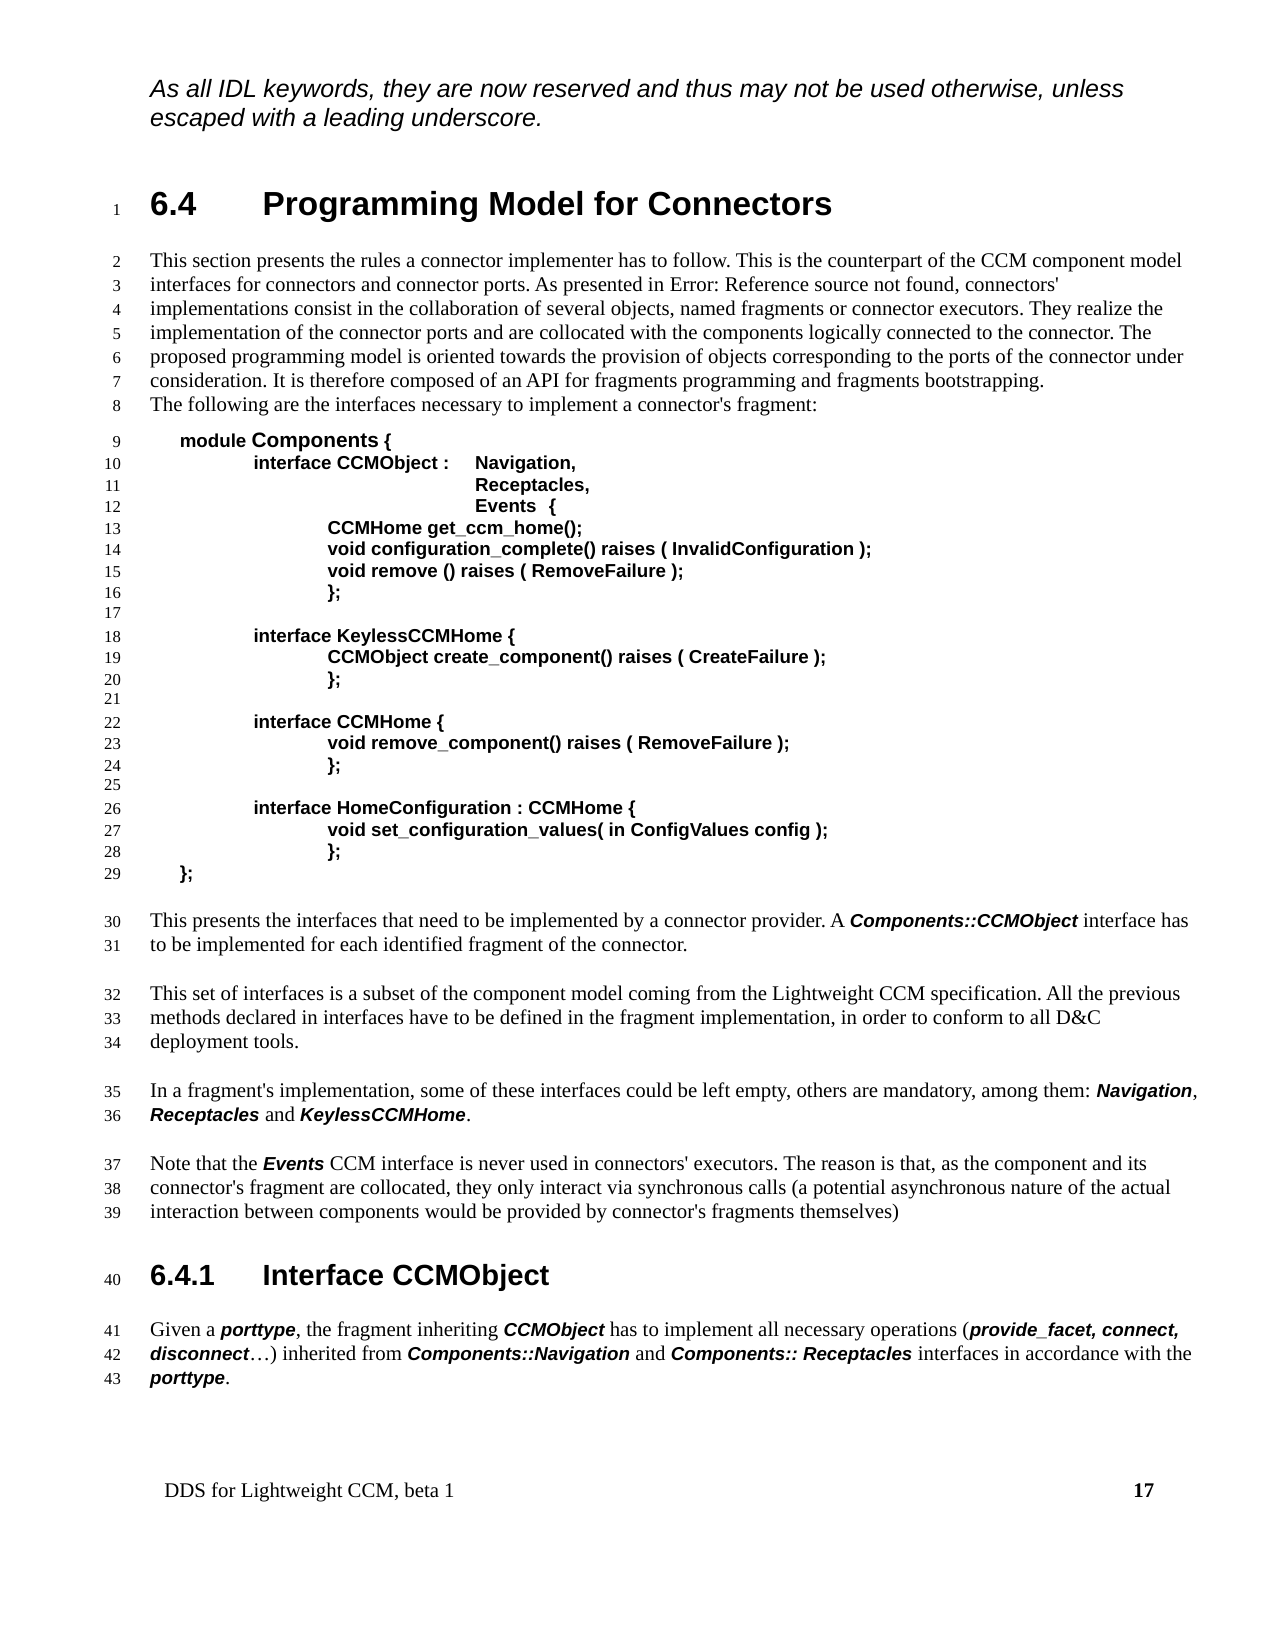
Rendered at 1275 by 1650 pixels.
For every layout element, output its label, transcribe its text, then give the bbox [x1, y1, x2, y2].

text void configuration_complete() raises ( InvalidConfiguration ); [179, 538, 1200, 560]
text This set of interfaces is a subset of the component model coming from the Lightweight CCM specification. All the previous methods declared in interfaces have to be defined in the fragment implementation, in order to conform to all D&C deployment tools. [150, 981, 1200, 1053]
text This section presents the rules a connector implementer has to follow. This is the counterpart of the CCM component model interfaces for connectors and connector ports. As presented in Figure 8, connectors' implementations consist in the collaboration of several objects, named fragments or connector executors. They realize the implementation of the connector ports and are collocated with the components logically connected to the connector. The proposed programming model is oriented towards the provision of objects corresponding to the ports of the connector under consideration. It is therefore composed of an API for fragments programming and fragments bootstrapping. [150, 248, 1200, 392]
text Events { [179, 495, 1200, 517]
text In a fragment's implementation, some of these interfaces could be left empty, others are mandatory, among them: Navigation, Receptacles and KeylessCCMHome. [150, 1078, 1200, 1126]
text interface KeylessCCMHome { [179, 624, 1200, 646]
text }; [179, 754, 1200, 775]
text }; [179, 667, 1200, 689]
text void remove_component() raises ( RemoveFailure ); [179, 732, 1200, 754]
text interface CCMObject : Navigation, [179, 452, 1200, 473]
text As all IDL keywords, they are now reserved and thus may not be used otherwise, unless escaped with a leading underscore. [150, 74, 1200, 131]
text void remove () raises ( RemoveFailure ); [179, 560, 1200, 581]
text The following are the interfaces necessary to implement a connector's fragment: [150, 392, 1200, 416]
text }; [179, 862, 1200, 883]
text Note that the Events CCM interface is never used in connectors' executors. The reason is that, as the component and its connector's fragment are collocated, they only interact via synchronous calls (a potential asynchronous nature of the actual interaction between components would be provided by connector's fragments themselves) [150, 1151, 1200, 1223]
text CCMHome get_ccm_home(); [179, 517, 1200, 538]
text CCMObject create_component() raises ( CreateFailure ); [179, 646, 1200, 667]
text void set_configuration_values( in ConfigValues config ); [179, 818, 1200, 840]
text Receptacles, [179, 473, 1200, 495]
text This presents the interfaces that need to be implemented by a connector provider. A Components::CCMObject interface has to be implemented for each identified fragment of the connector. [150, 908, 1200, 956]
text interface CCMHome { [179, 711, 1200, 732]
text module Components { [179, 428, 1200, 452]
text }; [179, 581, 1200, 603]
subtitle Interface CCMObject [150, 1258, 1200, 1292]
text }; [179, 840, 1200, 862]
text Given a porttype, the fragment inheriting CCMObject has to implement all necessary operations (provide_facet, connect, disconnect…) inherited from Components::Navigation and Components:: Receptacles interfaces in accordance with the porttype. [150, 1317, 1200, 1389]
text interface HomeConfiguration : CCMHome { [179, 797, 1200, 818]
subtitle Programming Model for Connectors [150, 184, 1200, 223]
